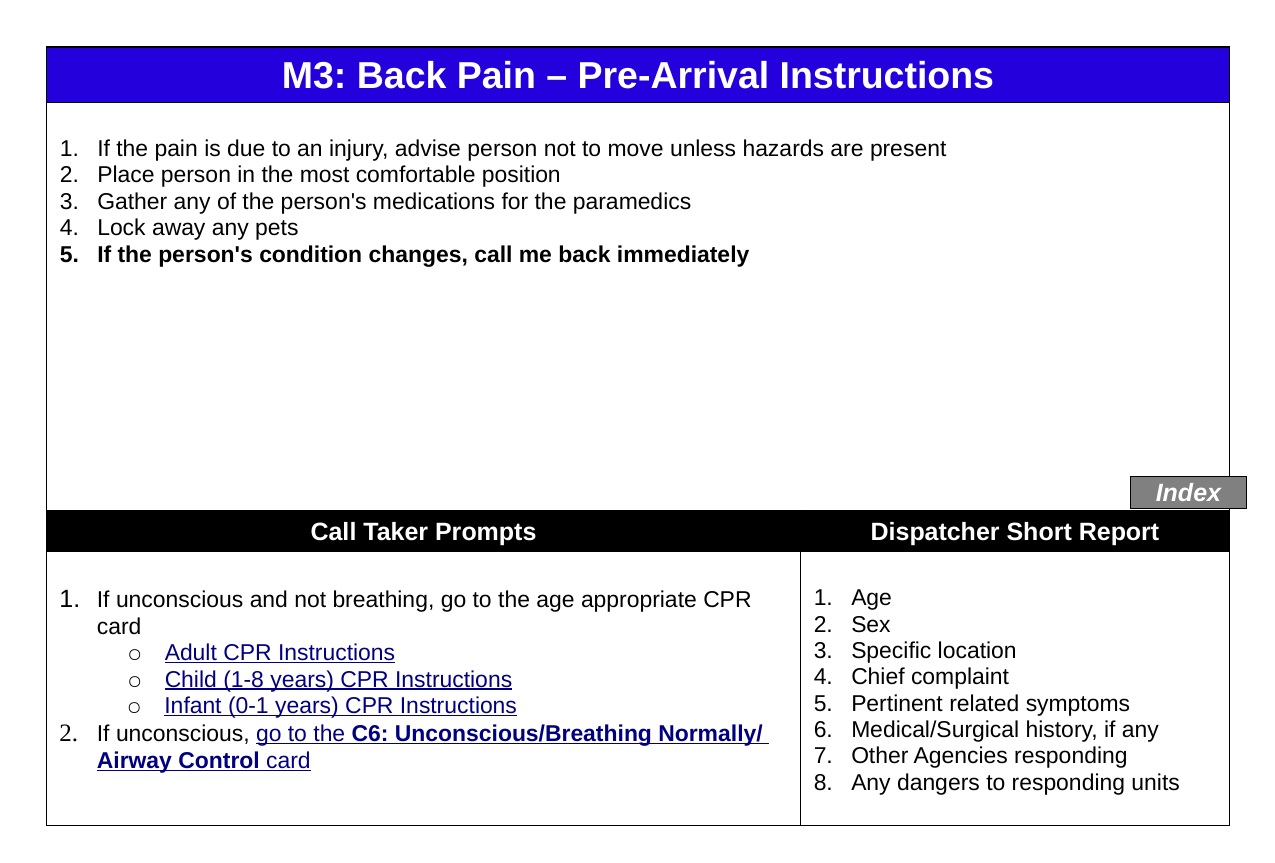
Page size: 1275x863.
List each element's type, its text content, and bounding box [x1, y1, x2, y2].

table_cell Call Taker Prompts [47, 511, 800, 551]
table_header M3: Back Pain – Pre-Arrival Instructions [47, 48, 1229, 102]
table_cell Dispatcher Short Report [801, 511, 1229, 551]
table_cell If unconscious and not breathing, go to the age appropriate CPR card Adult CPR Instructions Child (1-8 years) CPR Instructions Infant (0-1 years) CPR Instructions If unconscious, go to the C6: Unconscious/Breathing Normally/ Airway Control card [47, 552, 800, 825]
table_cell Age Sex Specific location Chief complaint Pertinent related symptoms Medical/Surgical history, if any Other Agencies responding Any dangers to responding units [801, 552, 1229, 825]
table_cell If the pain is due to an injury, advise person not to move unless hazards are present Place person in the most comfortable position Gather any of the person's medications for the paramedics Lock away any pets If the person's condition changes, call me back immediately [47, 103, 1229, 510]
